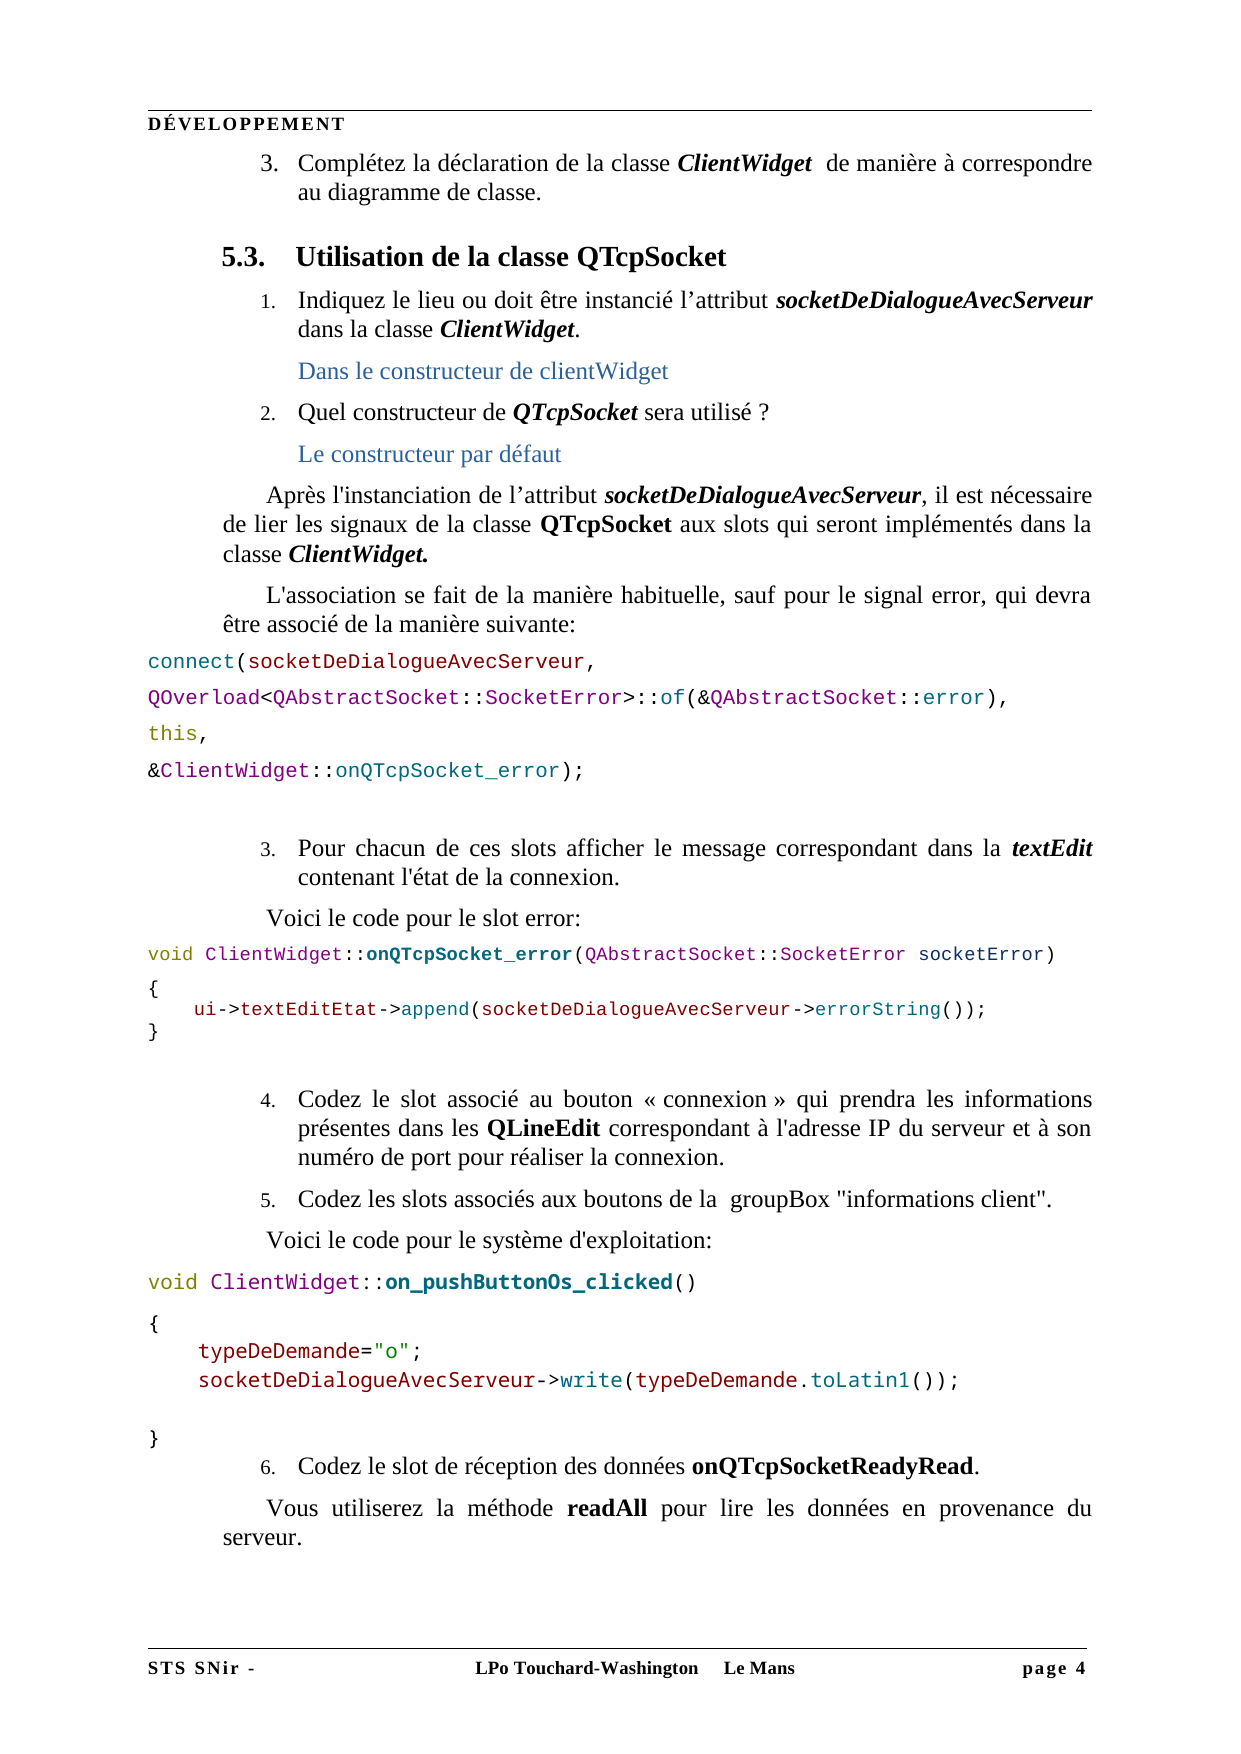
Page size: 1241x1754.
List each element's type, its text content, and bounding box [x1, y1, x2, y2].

text &ClientWidget::onQTcpSocket_error); [148, 759, 1092, 783]
subtitle Utilisation de la classe QTcpSocket [221, 243, 1092, 272]
text { [148, 978, 1092, 1000]
text } [148, 1423, 1092, 1451]
list Codez les slots associés aux boutons de la groupBox "informations client". [260, 1184, 1092, 1213]
text Après l'instanciation de l’attribut socketDeDialogueAvecServeur, il est nécessaire de lier les signaux de la classe QTcpSocket aux slots qui seront implémentés dans la classe ClientWidget. [223, 480, 1092, 567]
list Le constructeur par défaut [260, 439, 1092, 468]
text ui->textEditEtat->append(socketDeDialogueAvecServeur->errorString()); [148, 1000, 1092, 1021]
text void ClientWidget::onQTcpSocket_error(QAbstractSocket::SocketError socketError) [148, 944, 1092, 966]
text Vous utiliserez la méthode readAll pour lire les données en provenance du serveur. [223, 1493, 1092, 1551]
list Indiquez le lieu ou doit être instancié l’attribut socketDeDialogueAvecServeur dans la classe ClientWidget. [260, 285, 1092, 343]
text Voici le code pour le slot error: [223, 903, 1092, 932]
text connect(socketDeDialogueAvecServeur, [148, 651, 1092, 674]
text void ClientWidget::on_pushButtonOs_clicked() [148, 1267, 1092, 1295]
list Codez le slot associé au bouton « connexion » qui prendra les informations présentes dans les QLineEdit correspondant à l'adresse IP du serveur et à son numéro de port pour réaliser la connexion. [260, 1084, 1092, 1171]
text this, [148, 723, 1092, 747]
list Quel constructeur de QTcpSocket sera utilisé ? [260, 397, 1092, 426]
text QOverload<QAbstractSocket::SocketError>::of(&QAbstractSocket::error), [148, 687, 1092, 711]
text typeDeDemande="o"; [148, 1336, 1092, 1364]
list Codez le slot de réception des données onQTcpSocketReadyRead. [260, 1451, 1092, 1480]
text socketDeDialogueAvecServeur->write(typeDeDemande.toLatin1()); [148, 1364, 1092, 1393]
text } [148, 1021, 1092, 1043]
text L'association se fait de la manière habituelle, sauf pour le signal error, qui devra être associé de la manière suivante: [223, 580, 1092, 638]
text { [148, 1307, 1092, 1336]
list Complétez la déclaration de la classe ClientWidget de manière à correspondre au diagramme de classe. [260, 148, 1092, 206]
list Pour chacun de ces slots afficher le message correspondant dans la textEdit contenant l'état de la connexion. [260, 832, 1092, 891]
list Dans le constructeur de clientWidget [260, 356, 1092, 385]
text Voici le code pour le système d'exploitation: [223, 1225, 1092, 1254]
